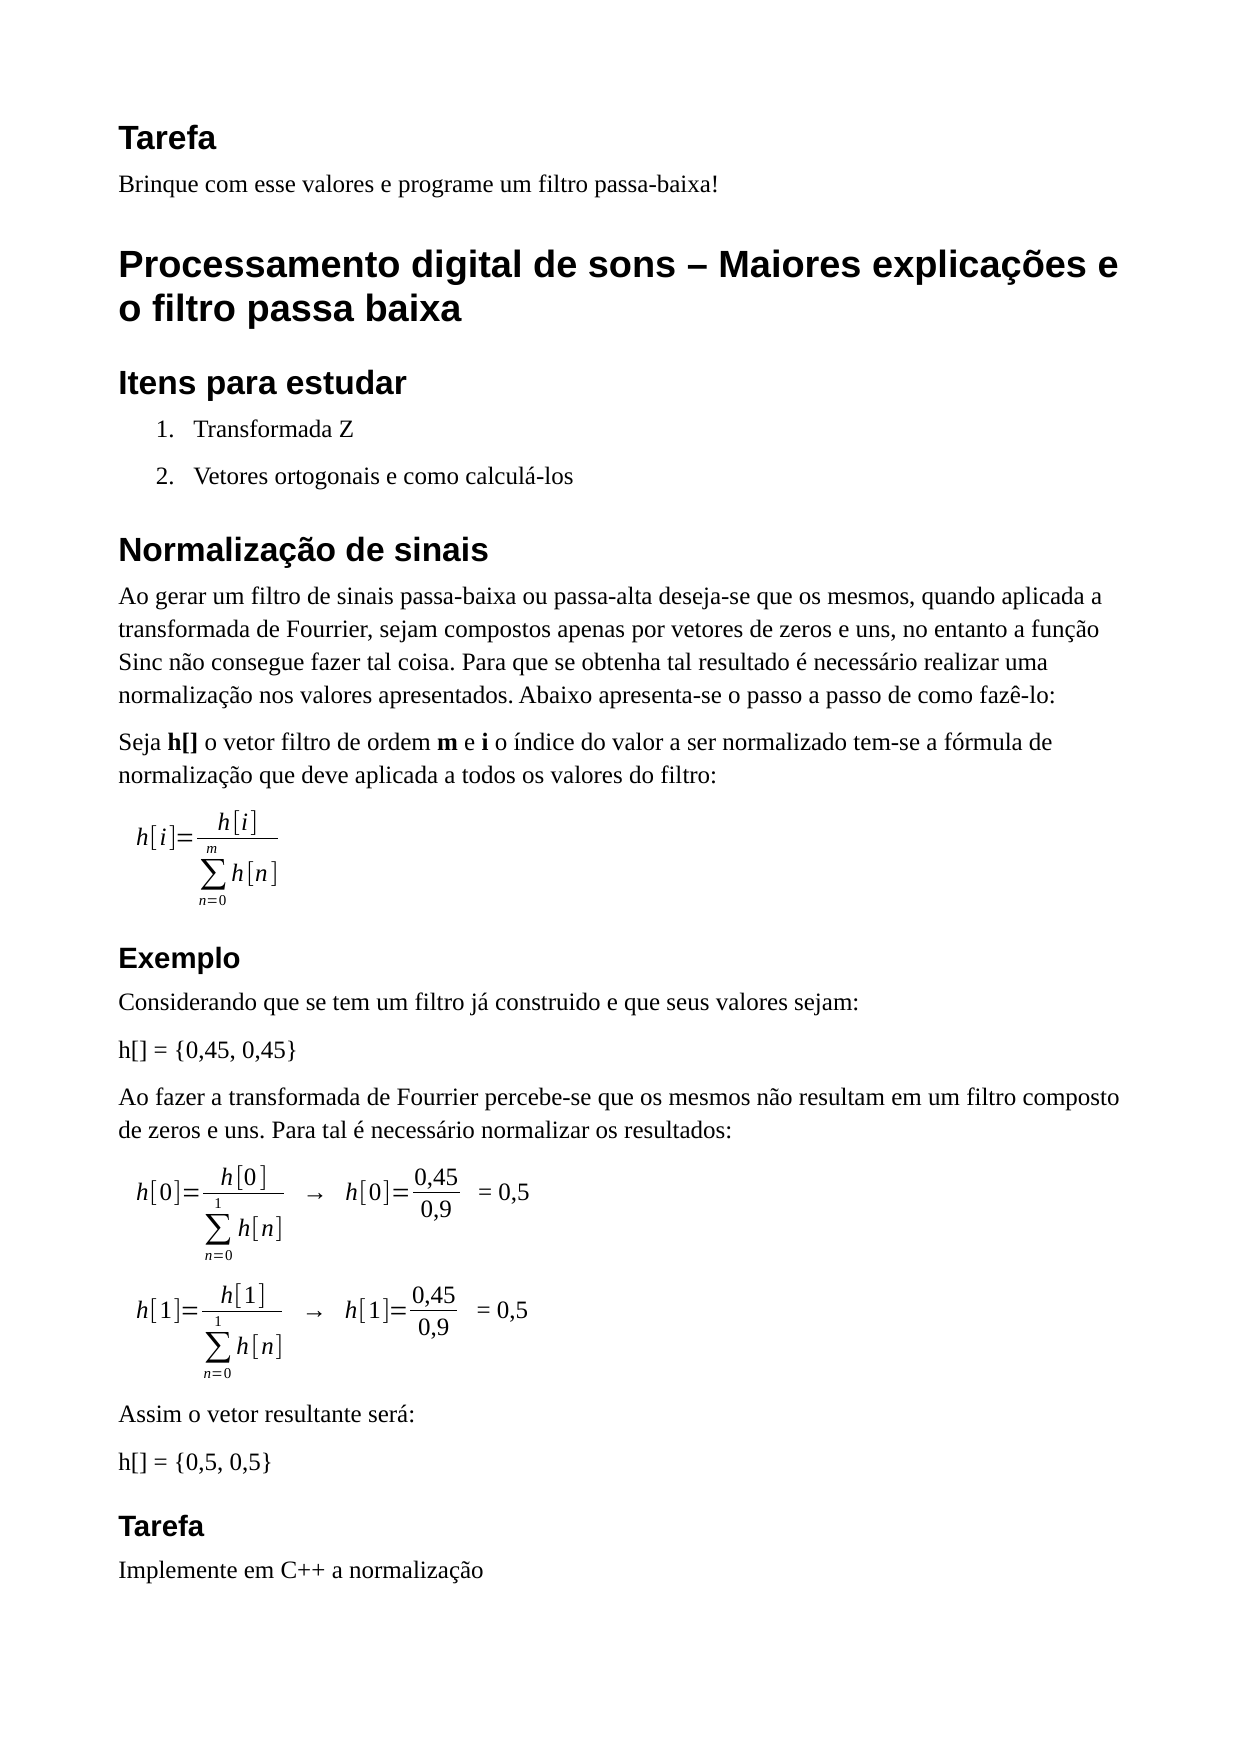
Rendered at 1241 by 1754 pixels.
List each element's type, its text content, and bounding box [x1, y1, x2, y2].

subtitle Itens para estudar [118, 362, 1122, 401]
text Ao fazer a transformada de Fourrier percebe-se que os mesmos não resultam em um filtro composto de zeros e uns. Para tal é necessário normalizar os resultados: [118, 1082, 1122, 1144]
text Implemente em C++ a normalização [118, 1556, 1122, 1584]
list Vetores ortogonais e como calculá-los [156, 461, 1122, 490]
text h[] = {0,5, 0,5} [118, 1447, 1122, 1476]
subtitle Tarefa [118, 118, 1122, 157]
subtitle Exemplo [118, 941, 1122, 975]
text Ao gerar um filtro de sinais passa-baixa ou passa-alta deseja-se que os mesmos, quando aplicada a transformada de Fourrier, sejam compostos apenas por vetores de zeros e uns, no entanto a função Sinc não consegue fazer tal coisa. Para que se obtenha tal resultado é necessário realizar uma normalização nos valores apresentados. Abaixo apresenta-se o passo a passo de como fazê-lo: [118, 581, 1122, 709]
text Brinque com esse valores e programe um filtro passa-baixa! [118, 169, 1122, 198]
list Transformada Z [156, 414, 1122, 442]
text Considerando que se tem um filtro já construido e que seus valores sejam: [118, 987, 1122, 1016]
subtitle Normalização de sinais [118, 530, 1122, 568]
text Seja h[] o vetor filtro de ordem m e i o índice do valor a ser normalizado tem-se a fórmula de normalização que deve aplicada a todos os valores do filtro: [118, 727, 1122, 789]
subtitle Tarefa [118, 1509, 1122, 1543]
text →= 0,5 [118, 1163, 1122, 1262]
subtitle Processamento digital de sons – Maiores explicações e o filtro passa baixa [118, 242, 1122, 329]
text h[] = {0,45, 0,45} [118, 1035, 1122, 1063]
text Assim o vetor resultante será: [118, 1399, 1122, 1428]
text →= 0,5 [118, 1281, 1122, 1381]
